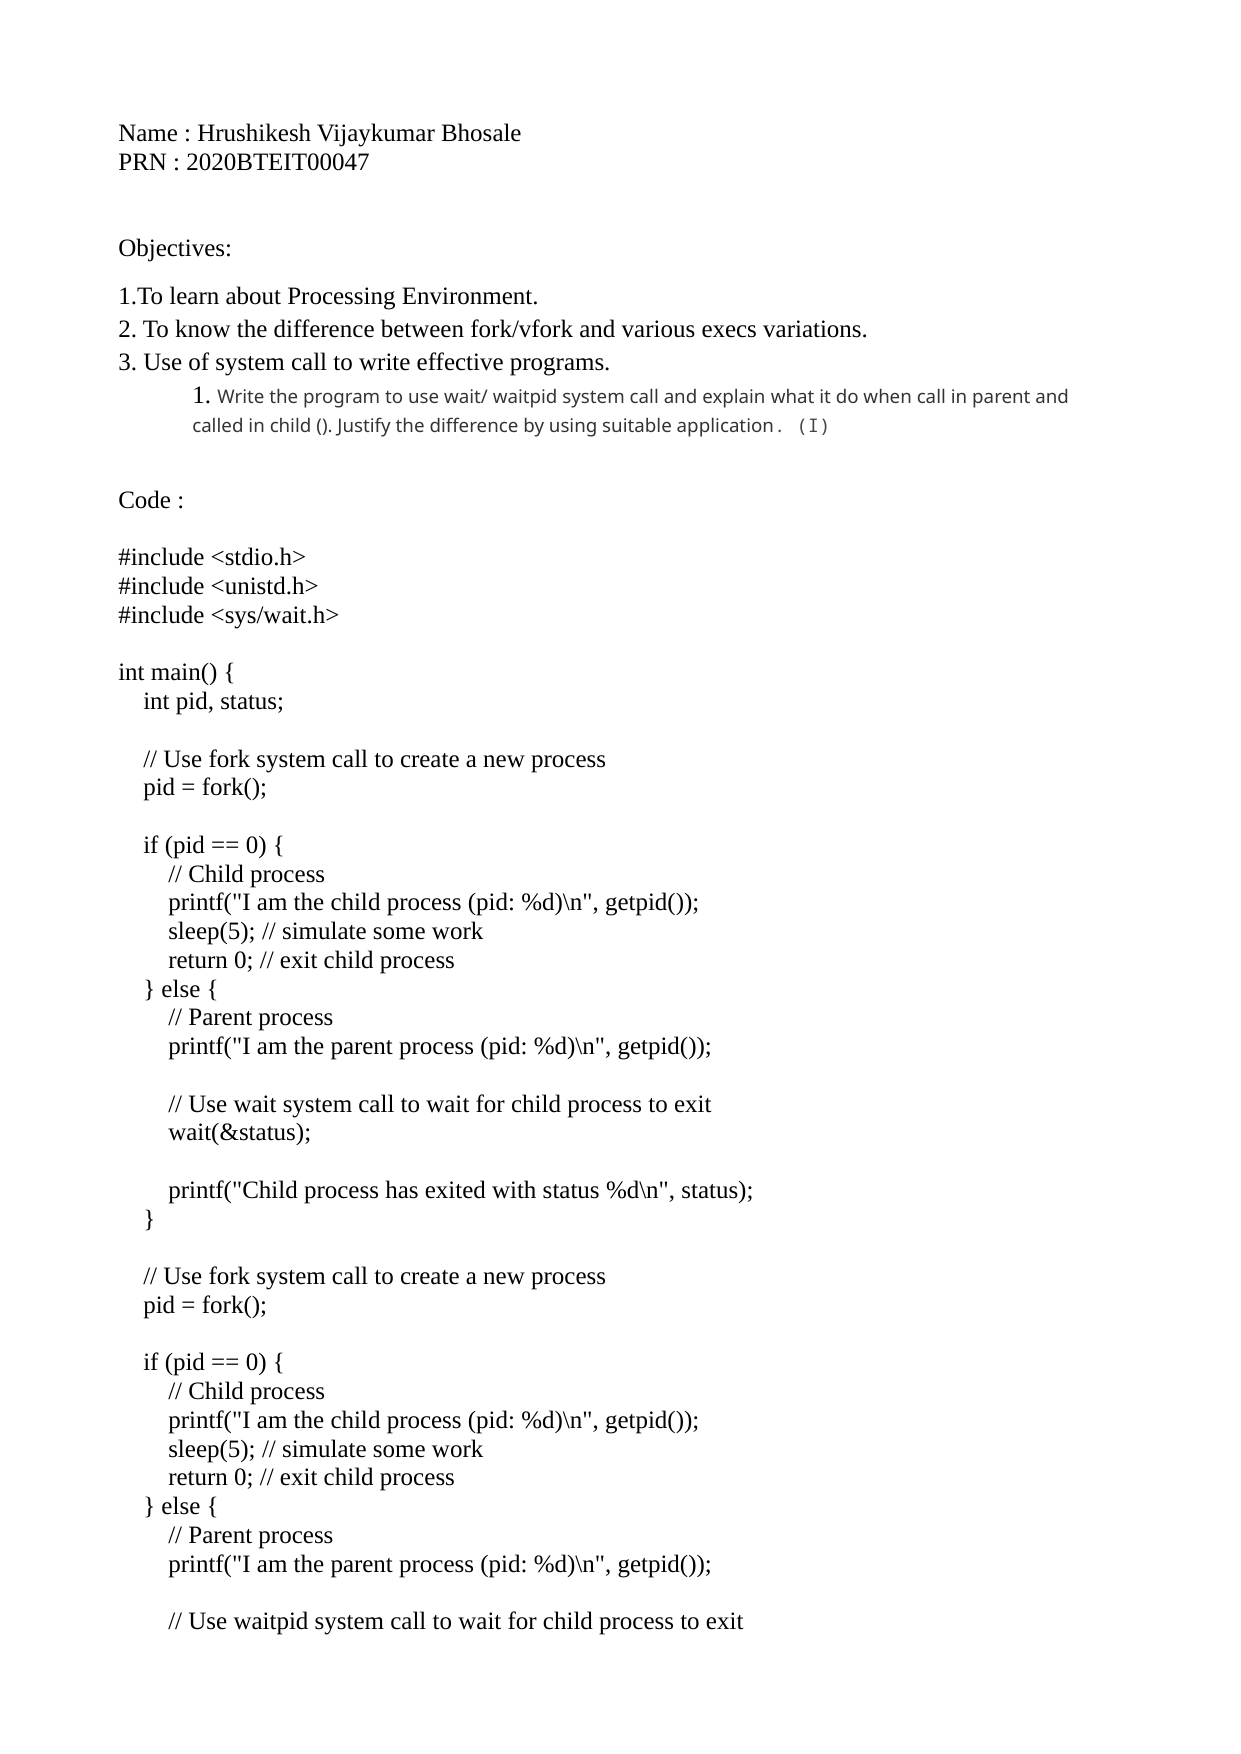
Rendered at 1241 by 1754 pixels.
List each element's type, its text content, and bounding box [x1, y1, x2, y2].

text printf("I am the child process (pid: %d)\n", getpid()); [118, 887, 1122, 916]
text sleep(5); // simulate some work [118, 916, 1122, 945]
text 3. Use of system call to write effective programs. [118, 347, 1122, 376]
text // Use fork system call to create a new process [118, 1261, 1122, 1290]
text 2. To know the difference between fork/vfork and various execs variations. [118, 314, 1122, 342]
text Name : Hrushikesh Vijaykumar Bhosale [118, 118, 1122, 147]
text printf("I am the parent process (pid: %d)\n", getpid()); [118, 1549, 1122, 1577]
text // Use waitpid system call to wait for child process to exit [118, 1606, 1122, 1635]
text return 0; // exit child process [118, 945, 1122, 974]
text printf("I am the parent process (pid: %d)\n", getpid()); [118, 1031, 1122, 1060]
text pid = fork(); [118, 1290, 1122, 1319]
text } else { [118, 974, 1122, 1002]
text #include <sys/wait.h> [118, 600, 1122, 629]
text pid = fork(); [118, 772, 1122, 801]
text int pid, status; [118, 686, 1122, 715]
text printf("Child process has exited with status %d\n", status); [118, 1175, 1122, 1204]
text if (pid == 0) { [118, 830, 1122, 859]
text return 0; // exit child process [118, 1462, 1122, 1491]
text Code : [118, 485, 1122, 514]
text // Child process [118, 1376, 1122, 1405]
text wait(&status); [118, 1117, 1122, 1146]
list Write the program to use wait/ waitpid system call and explain what it do when call in parent and called in child (). Justify the difference by using suitable application. (I) [118, 380, 1122, 438]
text // Child process [118, 859, 1122, 887]
text printf("I am the child process (pid: %d)\n", getpid()); [118, 1405, 1122, 1434]
text Objectives: [118, 233, 1122, 262]
text #include <stdio.h> [118, 542, 1122, 571]
text } [118, 1204, 1122, 1232]
text // Use wait system call to wait for child process to exit [118, 1089, 1122, 1117]
text } else { [118, 1491, 1122, 1520]
text sleep(5); // simulate some work [118, 1434, 1122, 1462]
text 1.To learn about Processing Environment. [118, 281, 1122, 309]
text int main() { [118, 657, 1122, 686]
text PRN : 2020BTEIT00047 [118, 147, 1122, 176]
text // Parent process [118, 1520, 1122, 1549]
text #include <unistd.h> [118, 571, 1122, 600]
text // Use fork system call to create a new process [118, 744, 1122, 772]
text if (pid == 0) { [118, 1347, 1122, 1376]
text // Parent process [118, 1002, 1122, 1031]
